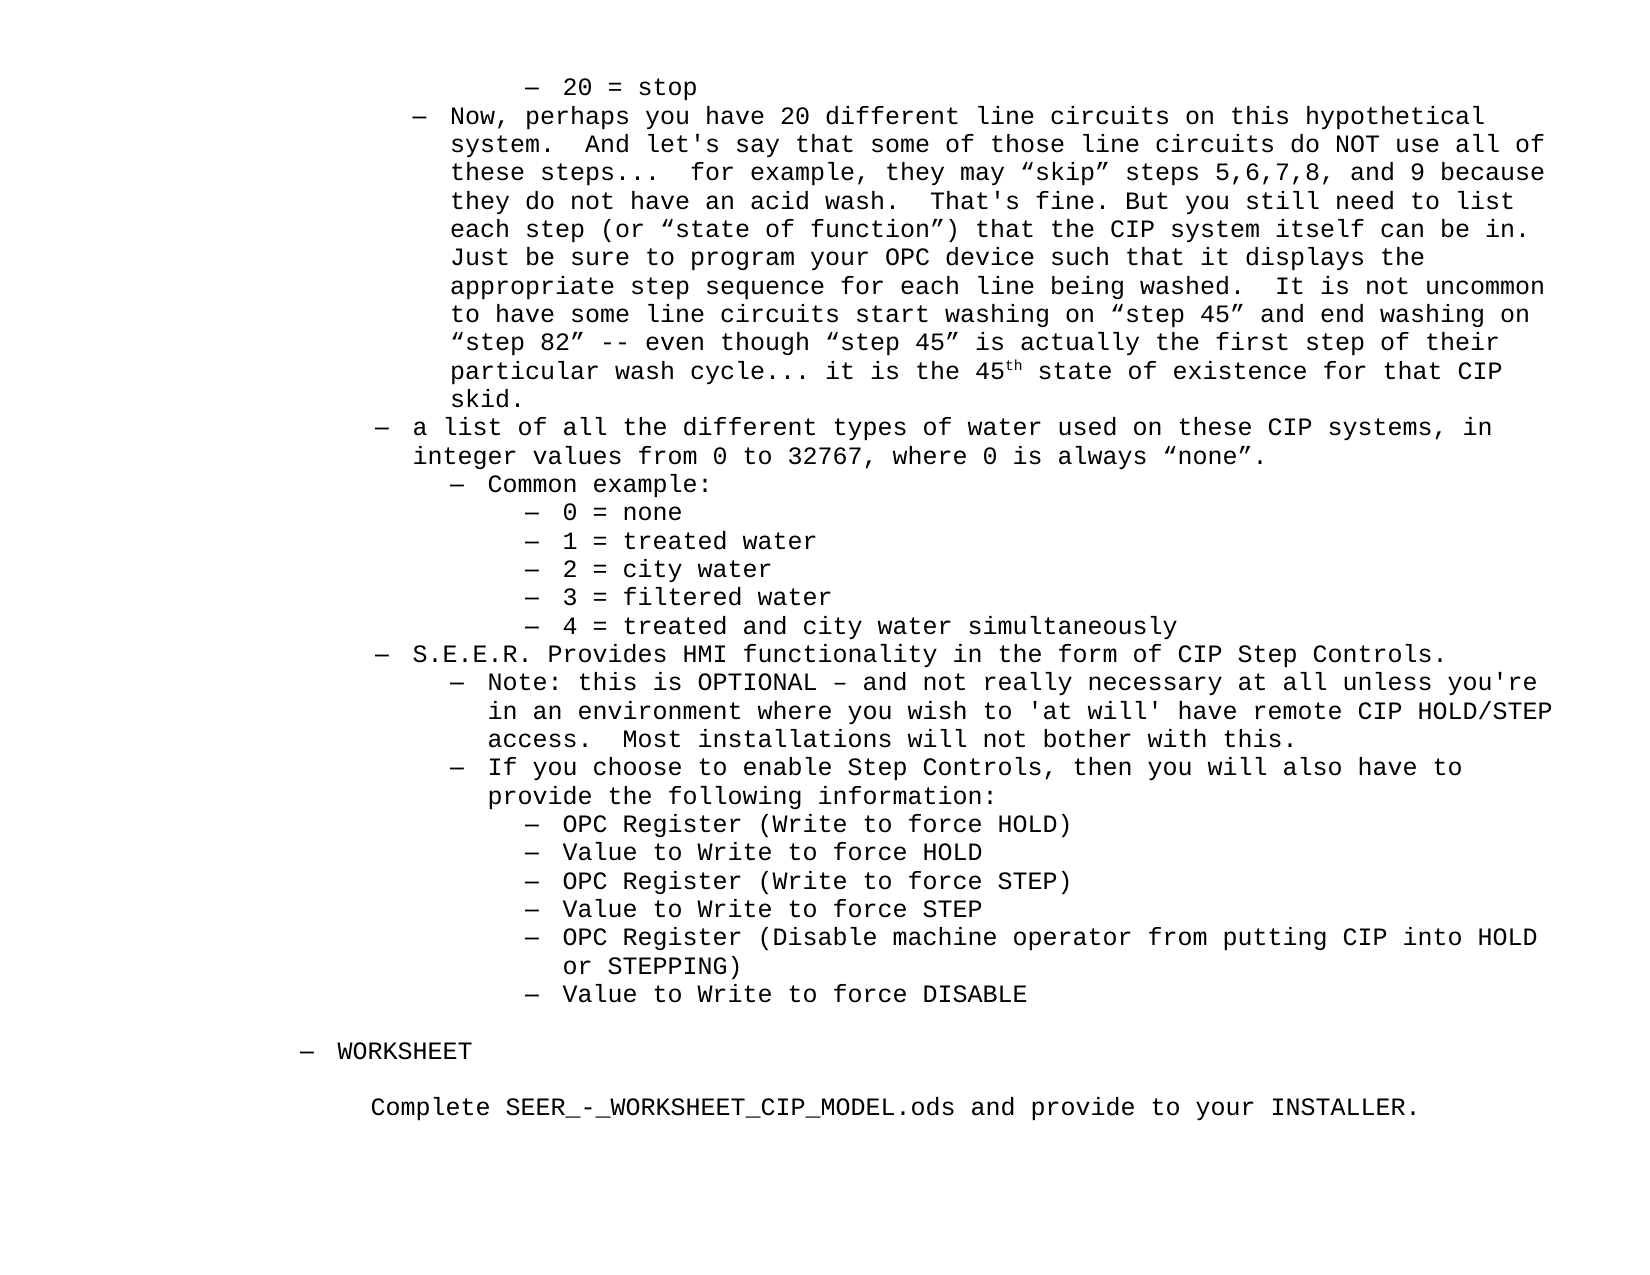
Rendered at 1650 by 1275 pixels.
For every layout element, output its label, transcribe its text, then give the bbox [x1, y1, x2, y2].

list WORKSHEET [300, 1038, 1575, 1067]
list S.E.E.R. Provides HMI functionality in the form of CIP Step Controls. [375, 642, 1575, 670]
list 3 = filtered water [525, 585, 1575, 613]
list Value to Write to force STEP [525, 897, 1575, 925]
list Note: this is OPTIONAL – and not really necessary at all unless you're in an environment where you wish to 'at will' have remote CIP HOLD/STEP access. Most installations will not bother with this. [450, 670, 1575, 755]
list Common example: [450, 472, 1575, 500]
list Now, perhaps you have 20 different line circuits on this hypothetical system. And let's say that some of those line circuits do NOT use all of these steps... for example, they may “skip” steps 5,6,7,8, and 9 because they do not have an acid wash. That's fine. But you still need to list each step (or “state of function”) that the CIP system itself can be in. Just be sure to program your OPC device such that it displays the appropriate step sequence for each line being washed. It is not uncommon to have some line circuits start washing on “step 45” and end washing on “step 82” -- even though “step 45” is actually the first step of their particular wash cycle... it is the 45th state of existence for that CIP skid. [412, 103, 1575, 415]
list Value to Write to force DISABLE [525, 982, 1575, 1010]
list 1 = treated water [525, 528, 1575, 557]
list 2 = city water [525, 557, 1575, 585]
list 0 = none [525, 500, 1575, 528]
list a list of all the different types of water used on these CIP systems, in integer values from 0 to 32767, where 0 is always “none”. [375, 415, 1575, 472]
list 4 = treated and city water simultaneously [525, 613, 1575, 642]
list Value to Write to force HOLD [525, 840, 1575, 868]
text Complete SEER_-_WORKSHEET_CIP_MODEL.ods and provide to your INSTALLER. [75, 1095, 1575, 1123]
list OPC Register (Write to force STEP) [525, 868, 1575, 897]
list OPC Register (Disable machine operator from putting CIP into HOLD or STEPPING) [525, 925, 1575, 982]
list 20 = stop [525, 75, 1575, 103]
list If you choose to enable Step Controls, then you will also have to provide the following information: [450, 755, 1575, 812]
list OPC Register (Write to force HOLD) [525, 812, 1575, 840]
